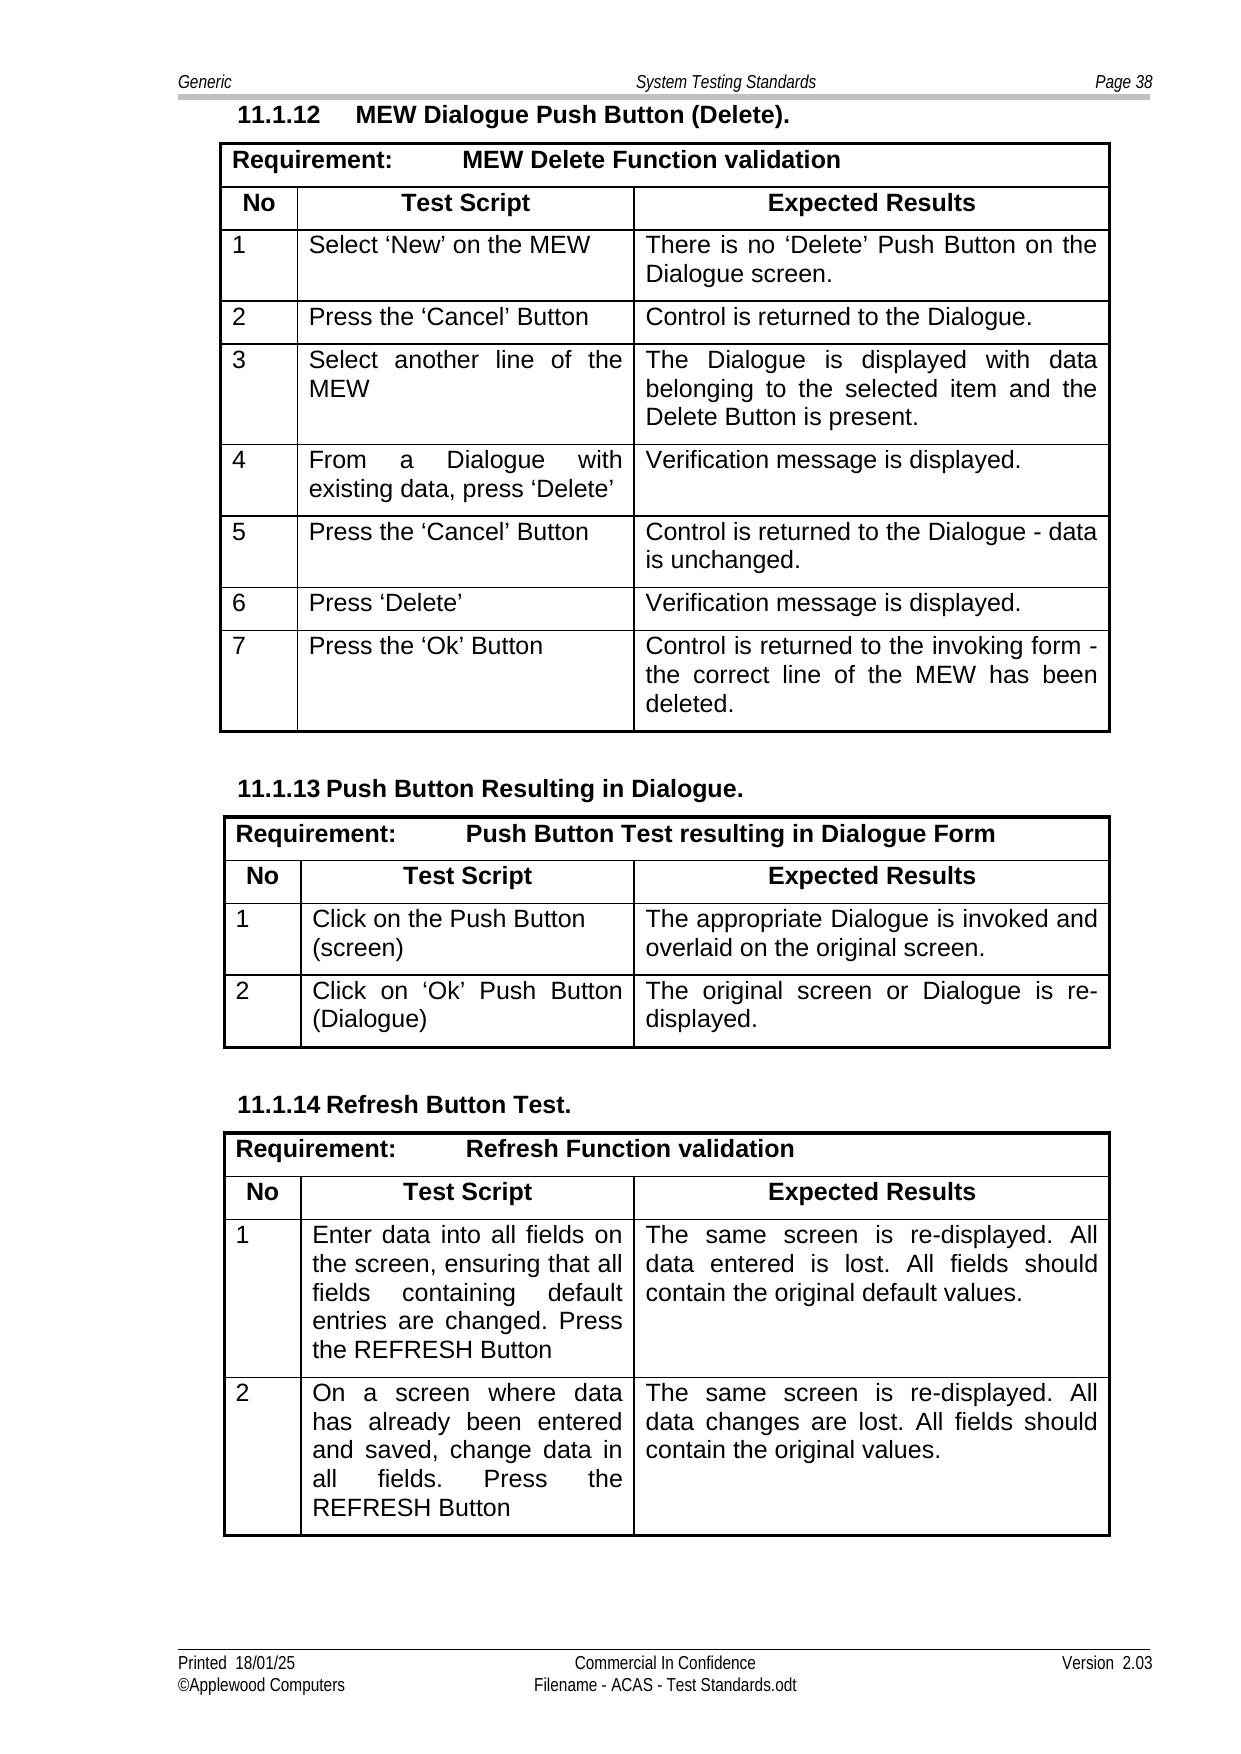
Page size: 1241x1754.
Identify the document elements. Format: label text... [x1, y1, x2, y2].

table_cell The Dialogue is displayed with data belonging to the selected item and the Delete Button is present. [635, 345, 1108, 443]
table_cell There is no ‘Delete’ Push Button on the Dialogue screen. [635, 231, 1108, 300]
table_cell No [222, 188, 297, 229]
table_cell Click on the Push Button (screen) [302, 904, 633, 974]
table_header Requirement: Push Button Test resulting in Dialogue Form [226, 819, 1108, 860]
table_cell 3 [222, 345, 297, 443]
table_cell Press the ‘Cancel’ Button [298, 302, 633, 343]
table_cell Test Script [302, 1177, 633, 1218]
table_cell Select ‘New’ on the MEW [298, 231, 633, 300]
table_cell Control is returned to the Dialogue. [635, 302, 1108, 343]
table_cell Press the ‘Cancel’ Button [298, 517, 633, 587]
table_cell 1 [226, 1220, 300, 1376]
table_header Requirement: Refresh Function validation [226, 1135, 1108, 1176]
table_cell The appropriate Dialogue is invoked and overlaid on the original screen. [635, 904, 1108, 974]
table_cell Control is returned to the Dialogue - data is unchanged. [635, 517, 1108, 587]
table_cell Enter data into all fields on the screen, ensuring that all fields containing default entries are changed. Press the REFRESH Button [302, 1220, 633, 1376]
table_cell From a Dialogue with existing data, press ‘Delete’ [298, 445, 633, 515]
table_cell The same screen is re-displayed. All data changes are lost. All fields should contain the original values. [635, 1378, 1108, 1534]
table_cell Click on ‘Ok’ Push Button (Dialogue) [302, 976, 633, 1046]
table_cell Control is returned to the invoking form - the correct line of the MEW has been deleted. [635, 631, 1108, 730]
table_cell Verification message is displayed. [635, 445, 1108, 515]
table_cell The original screen or Dialogue is re-displayed. [635, 976, 1108, 1046]
table_cell Expected Results [635, 188, 1108, 229]
subtitle 11.1.14 Refresh Button Test. [237, 1090, 1110, 1119]
table_cell Press ‘Delete’ [298, 588, 633, 629]
table_cell No [226, 1177, 300, 1218]
table_cell Select another line of the MEW [298, 345, 633, 443]
table_cell 1 [226, 904, 300, 974]
subtitle 11.1.12 MEW Dialogue Push Button (Delete). [237, 100, 1110, 129]
table_cell 2 [222, 302, 297, 343]
table_cell Expected Results [635, 1177, 1108, 1218]
subtitle 11.1.13 Push Button Resulting in Dialogue. [237, 774, 1110, 803]
table_cell 6 [222, 588, 297, 629]
table_cell Expected Results [635, 861, 1108, 903]
table_header Requirement: MEW Delete Function validation [222, 145, 1108, 186]
table_cell Test Script [302, 861, 633, 903]
table_cell On a screen where data has already been entered and saved, change data in all fields. Press the REFRESH Button [302, 1378, 633, 1534]
table_cell 1 [222, 231, 297, 300]
table_cell No [226, 861, 300, 903]
table_cell 2 [226, 1378, 300, 1534]
table_cell Verification message is displayed. [635, 588, 1108, 629]
table_cell The same screen is re-displayed. All data entered is lost. All fields should contain the original default values. [635, 1220, 1108, 1376]
table_cell 2 [226, 976, 300, 1046]
table_cell 5 [222, 517, 297, 587]
table_cell Test Script [298, 188, 633, 229]
table_cell 7 [222, 631, 297, 730]
table_cell Press the ‘Ok’ Button [298, 631, 633, 730]
table_cell 4 [222, 445, 297, 515]
